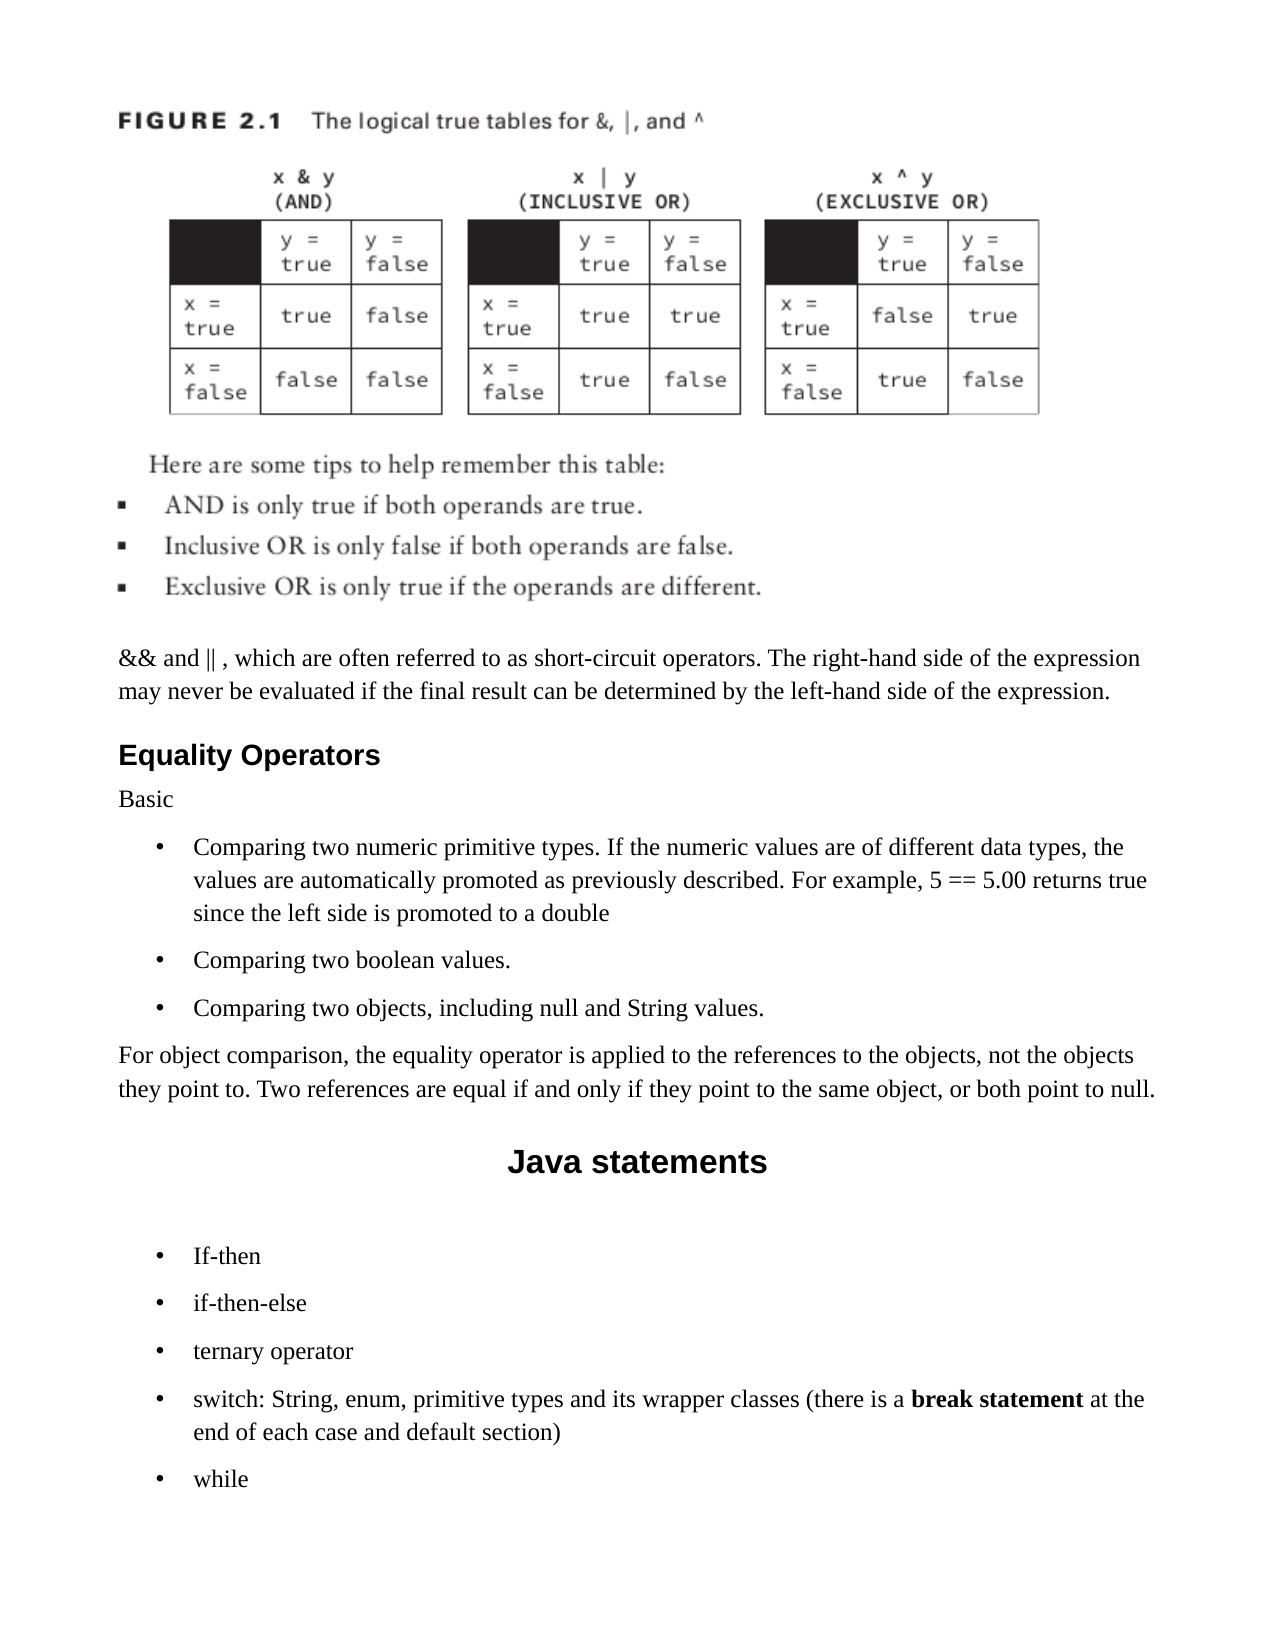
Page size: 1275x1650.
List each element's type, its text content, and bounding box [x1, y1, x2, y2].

list If-then [156, 1241, 1157, 1269]
list if-then-else [156, 1288, 1157, 1317]
subtitle Equality Operators [118, 738, 1157, 772]
list Comparing two boolean values. [156, 945, 1157, 974]
text Basic [118, 784, 1157, 813]
list Comparing two objects, including null and String values. [156, 993, 1157, 1022]
list switch: String, enum, primitive types and its wrapper classes (there is a break statement at the end of each case and default section) [156, 1384, 1157, 1445]
list Comparing two numeric primitive types. If the numeric values are of different data types, the values are automatically promoted as previously described. For example, 5 == 5.00 returns true since the left side is promoted to a double [156, 832, 1157, 927]
list ternary operator [156, 1336, 1157, 1365]
list while [156, 1464, 1157, 1493]
picture [107, 107, 1146, 606]
text For object comparison, the equality operator is applied to the references to the objects, not the objects they point to. Two references are equal if and only if they point to the same object, or both point to null. [118, 1041, 1157, 1102]
text && and || , which are often referred to as short-circuit operators. The right-hand side of the expression may never be evaluated if the final result can be determined by the left-hand side of the expression. [118, 118, 1157, 704]
subtitle Java statements [118, 1142, 1157, 1181]
